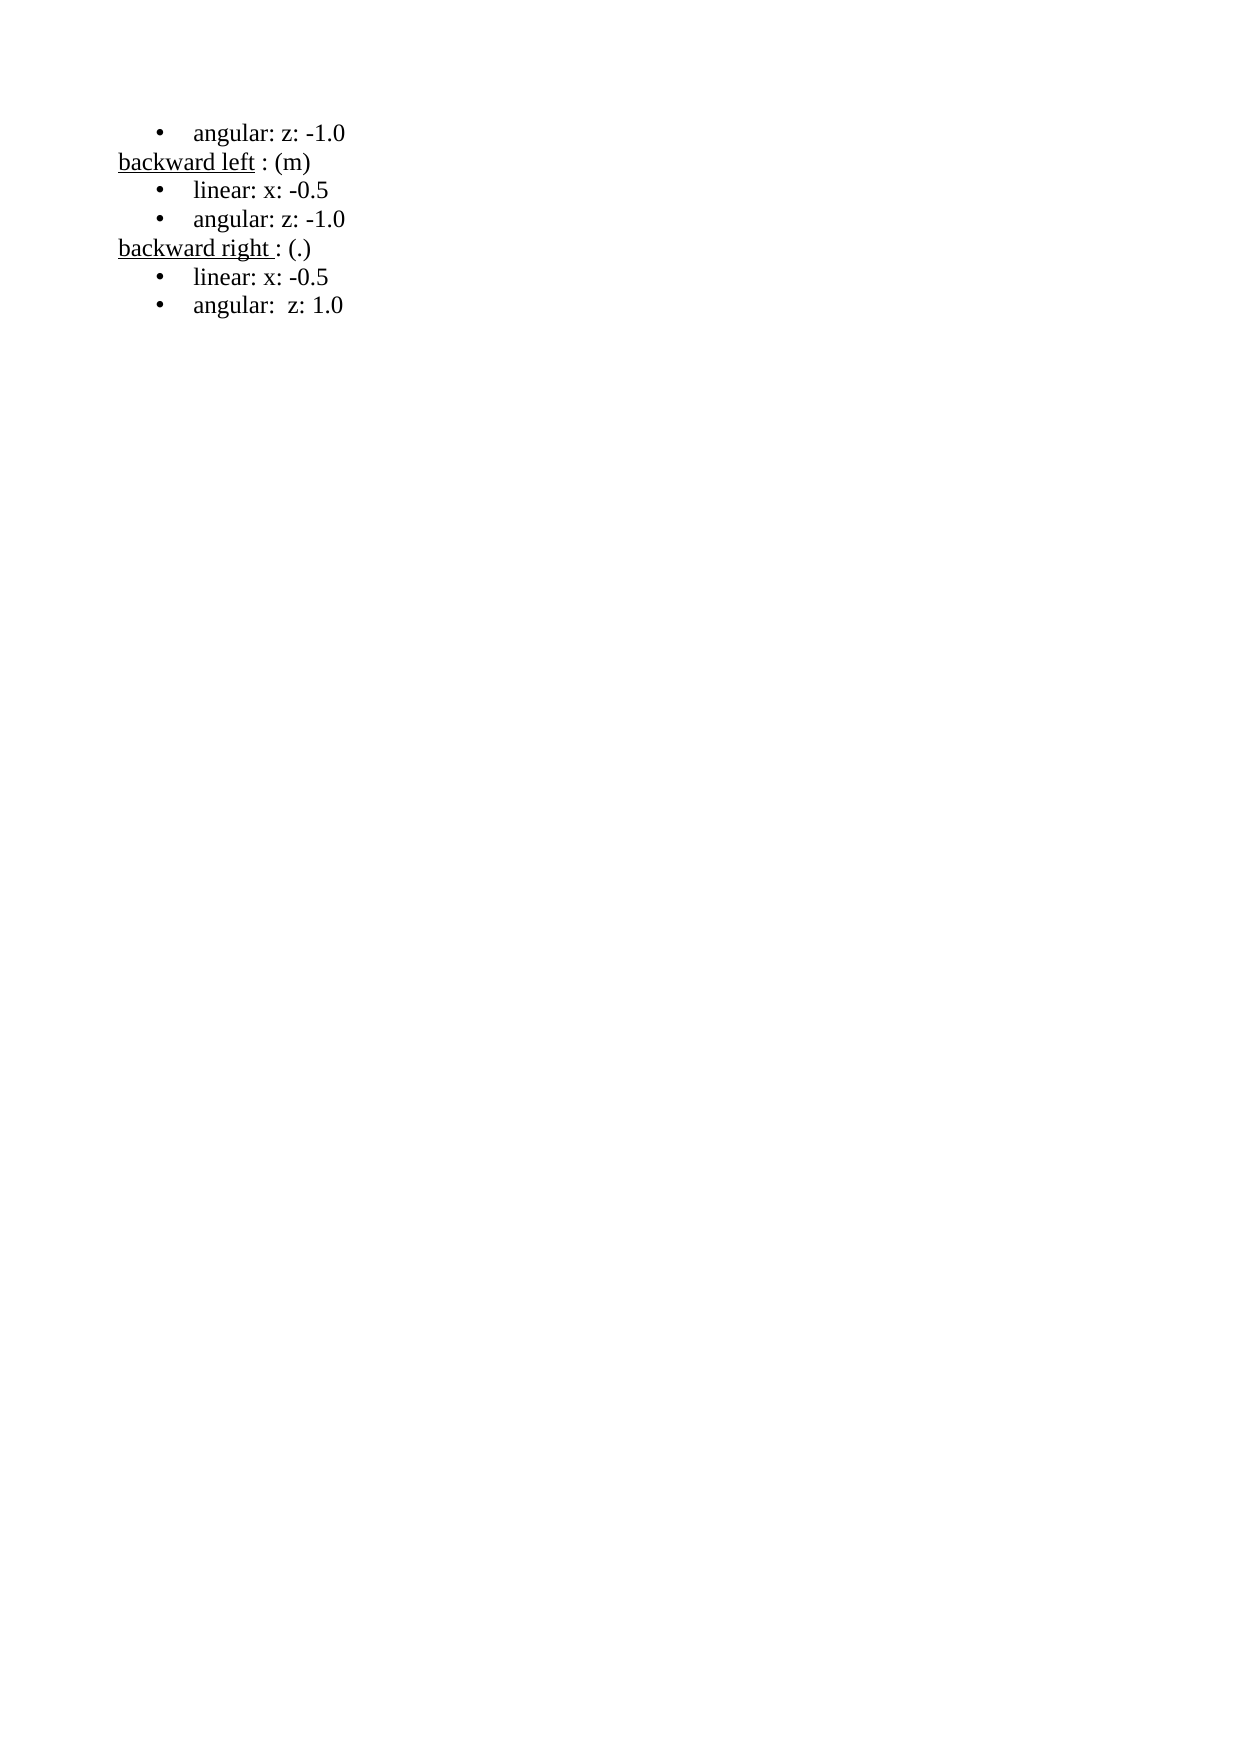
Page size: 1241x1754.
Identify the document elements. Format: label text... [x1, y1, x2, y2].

text backward left : (m) [118, 147, 1122, 176]
list angular: z: -1.0 [156, 118, 1122, 147]
list linear: x: -0.5 [156, 176, 1122, 204]
list linear: x: -0.5 [156, 262, 1122, 291]
list angular: z: 1.0 [156, 291, 1122, 319]
text backward right : (.) [118, 233, 1122, 262]
list angular: z: -1.0 [156, 204, 1122, 233]
